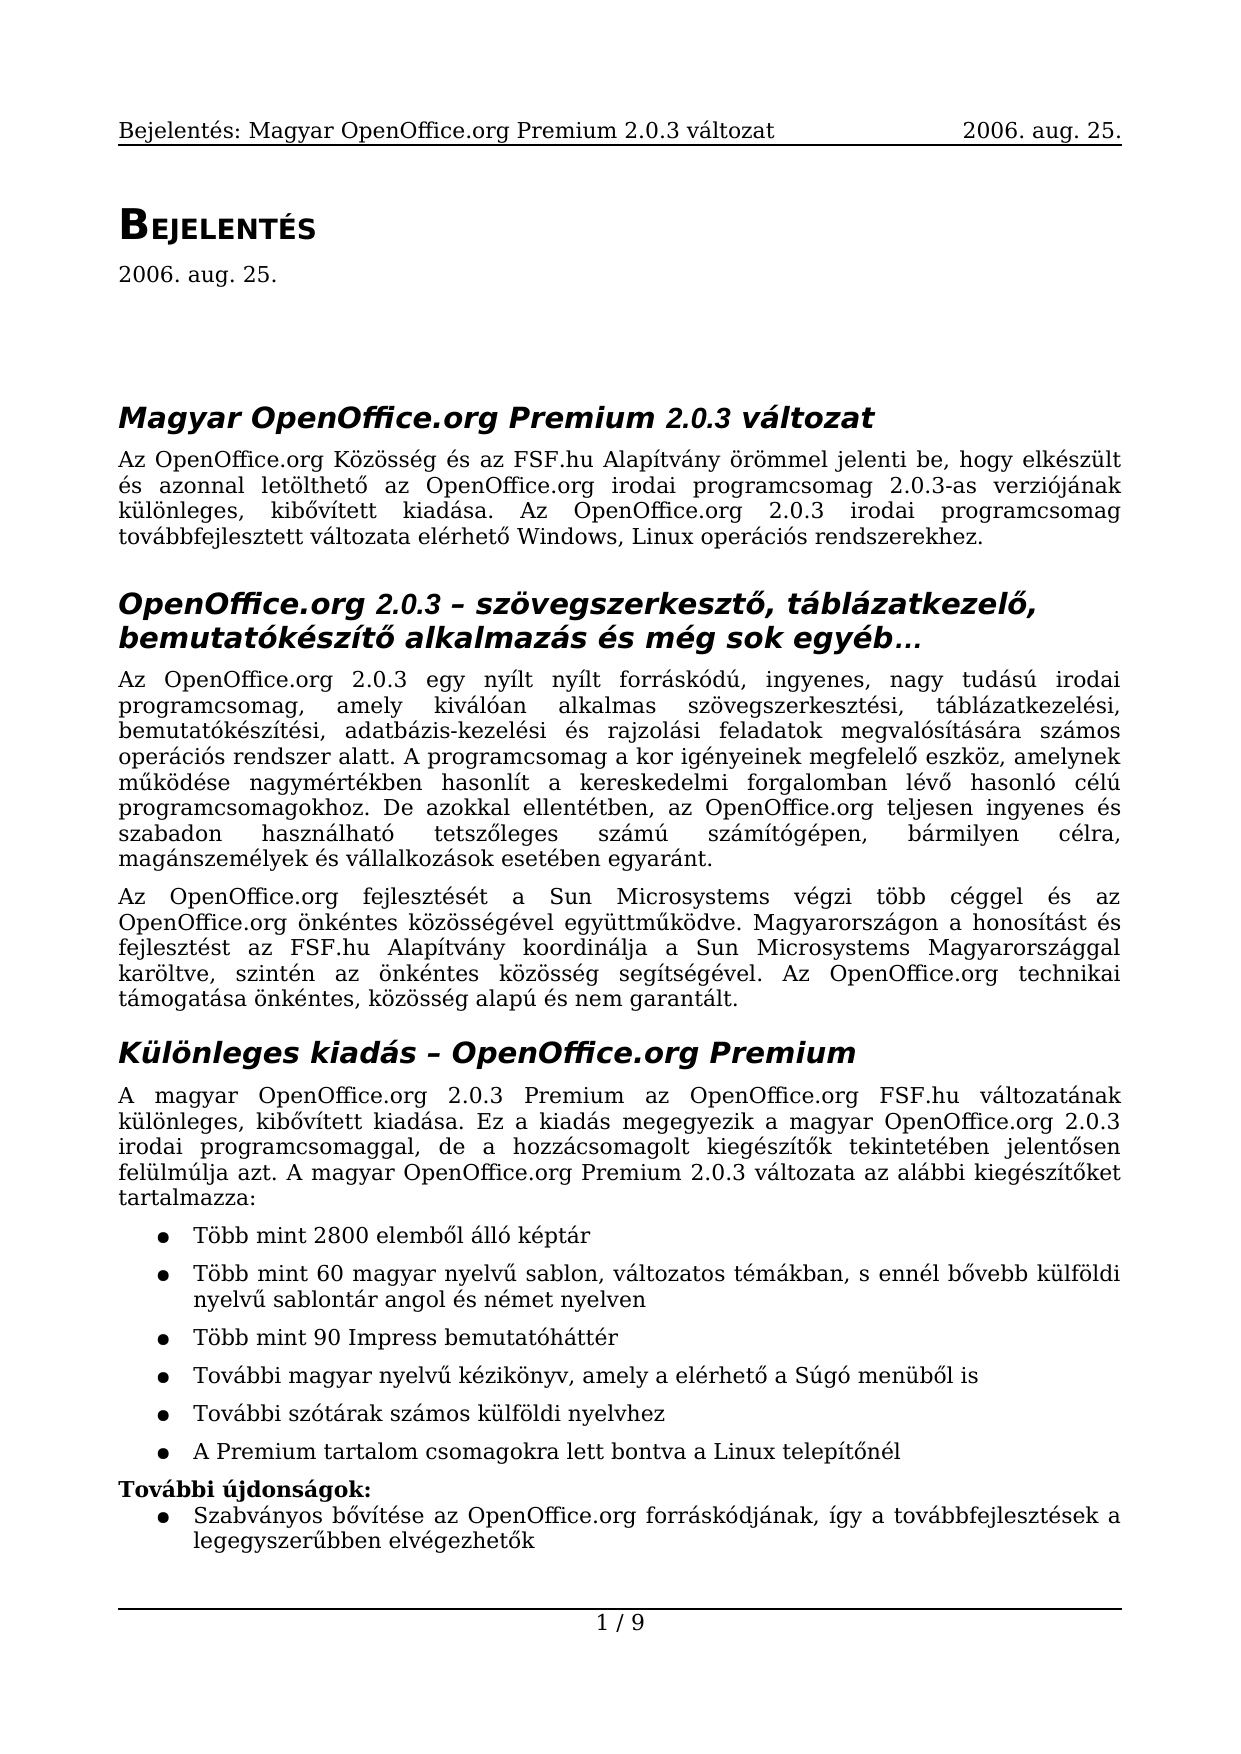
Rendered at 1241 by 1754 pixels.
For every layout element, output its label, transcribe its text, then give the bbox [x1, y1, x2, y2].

list Több mint 60 magyar nyelvű sablon, változatos témákban, s ennél bővebb külföldi nyelvű sablontár angol és német nyelven [156, 1261, 1122, 1312]
subtitle Különleges kiadás – OpenOffice.org Premium [118, 1037, 1122, 1071]
list Szabványos bővítése az OpenOffice.org forráskódjának, így a továbbfejlesztések a legegyszerűbben elvégezhetők [156, 1503, 1122, 1554]
list További szótárak számos külföldi nyelvhez [156, 1401, 1122, 1426]
subtitle Magyar OpenOffice.org Premium 2.0.3 változat [118, 401, 1122, 435]
text A magyar OpenOffice.org 2.0.3 Premium az OpenOffice.org FSF.hu változatának különleges, kibővített kiadása. Ez a kiadás megegyezik a magyar OpenOffice.org 2.0.3 irodai programcsomaggal, de a hozzácsomagolt kiegészítők tekintetében jelentősen felülmúlja azt. A magyar OpenOffice.org Premium 2.0.3 változata az alábbi kiegészítőket tartalmazza: [118, 1083, 1122, 1211]
text Az OpenOffice.org 2.0.3 egy nyílt nyílt forráskódú, ingyenes, nagy tudású irodai programcsomag, amely kiválóan alkalmas szövegszerkesztési, táblázatkezelési, bemutatókészítési, adatbázis-kezelési és rajzolási feladatok megvalósítására számos operációs rendszer alatt. A programcsomag a kor igényeinek megfelelő eszköz, amelynek működése nagymértékben hasonlít a kereskedelmi forgalomban lévő hasonló célú programcsomagokhoz. De azokkal ellentétben, az OpenOffice.org teljesen ingyenes és szabadon használható tetszőleges számú számítógépen, bármilyen célra, magánszemélyek és vállalkozások esetében egyaránt. [118, 667, 1122, 872]
text További újdonságok: [118, 1477, 1122, 1503]
list Több mint 90 Impress bemutatóháttér [156, 1325, 1122, 1350]
list További magyar nyelvű kézikönyv, amely a elérhető a Súgó menüből is [156, 1363, 1122, 1388]
text 2006. augusztus 25. [118, 262, 1122, 287]
list Több mint 2800 elemből álló képtár [156, 1223, 1122, 1249]
subtitle OpenOffice.org 2.0.3 – szövegszerkesztő, táblázatkezelő, bemutatókészítő alkalmazás és még sok egyéb… [118, 587, 1122, 655]
text Az OpenOffice.org fejlesztését a Sun Microsystems végzi több céggel és az OpenOffice.org önkéntes közösségével együttműködve. Magyarországon a honosítást és fejlesztést az FSF.hu Alapítvány koordinálja a Sun Microsystems Magyarországgal karöltve, szintén az önkéntes közösség segítségével. Az OpenOffice.org technikai támogatása önkéntes, közösség alapú és nem garantált. [118, 884, 1122, 1012]
subtitle Bejelentés [118, 200, 1122, 249]
text Az OpenOffice.org Közösség és az FSF.hu Alapítvány örömmel jelenti be, hogy elkészült és azonnal letölthető az OpenOffice.org irodai programcsomag 2.0.3-as verziójának különleges, kibővített kiadása. Az OpenOffice.org 2.0.3 irodai programcsomag továbbfejlesztett változata elérhető Windows, Linux operációs rendszerekhez. [118, 447, 1122, 549]
list A Premium tartalom csomagokra lett bontva a Linux telepítőnél [156, 1439, 1122, 1464]
